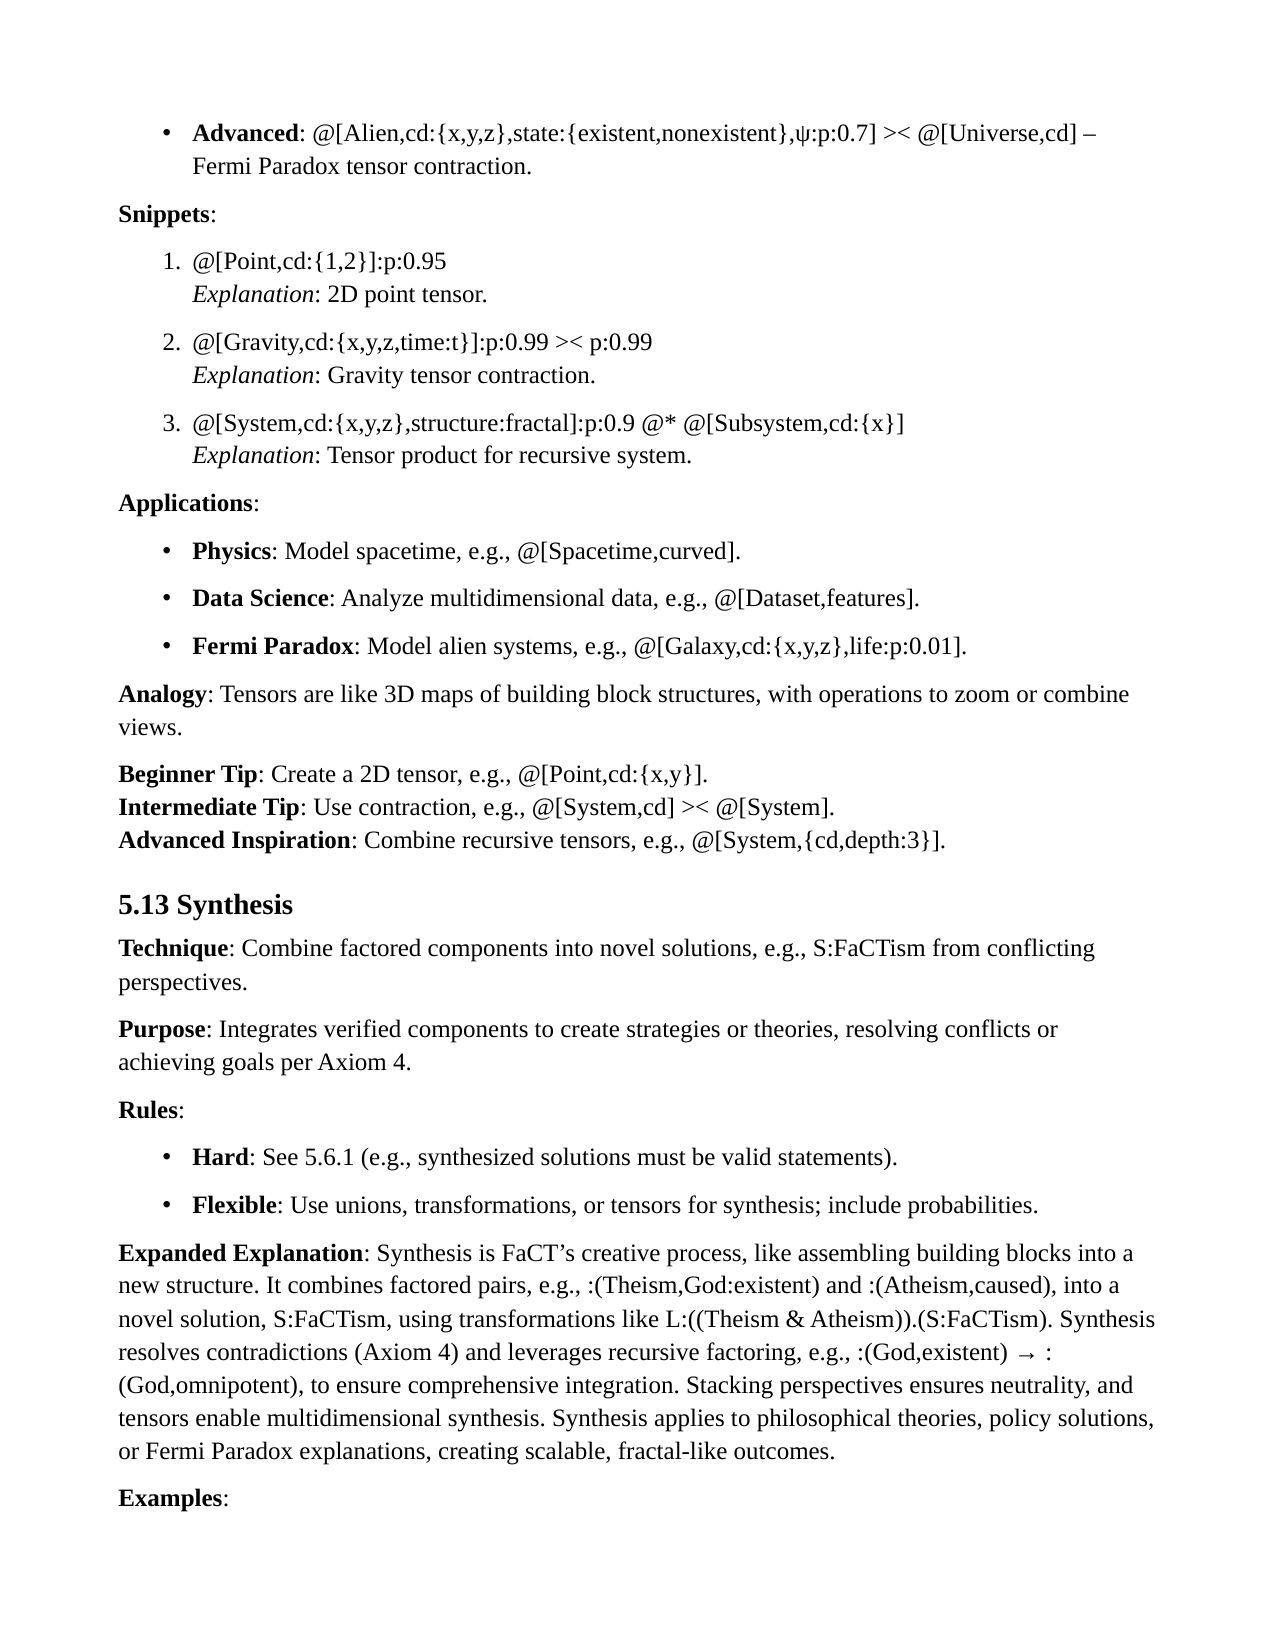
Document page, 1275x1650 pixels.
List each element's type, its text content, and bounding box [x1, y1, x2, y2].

text Snippets: [118, 199, 1157, 227]
subtitle 5.13 Synthesis [118, 887, 1157, 921]
list @[Gravity,cd:{x,y,z,time:t}]:p:0.99 >< p:0.99 Explanation: Gravity tensor contraction. [162, 327, 1157, 389]
list Physics: Model spacetime, e.g., @[Spacetime,curved]. [162, 536, 1157, 564]
text Analogy: Tensors are like 3D maps of building block structures, with operations to zoom or combine views. [118, 679, 1157, 740]
list Advanced: @[Alien,cd:{x,y,z},state:{existent,nonexistent},ψ:p:0.7] >< @[Universe,cd] – Fermi Paradox tensor contraction. [162, 118, 1157, 180]
text Purpose: Integrates verified components to create strategies or theories, resolving conflicts or achieving goals per Axiom 4. [118, 1014, 1157, 1076]
text Technique: Combine factored components into novel solutions, e.g., S:FaCTism from conflicting perspectives. [118, 933, 1157, 995]
list @[System,cd:{x,y,z},structure:fractal]:p:0.9 @* @[Subsystem,cd:{x}] Explanation: Tensor product for recursive system. [162, 408, 1157, 469]
text Expanded Explanation: Synthesis is FaCT’s creative process, like assembling building blocks into a new structure. It combines factored pairs, e.g., :(Theism,God:existent) and :(Atheism,caused), into a novel solution, S:FaCTism, using transformations like L:((Theism & Atheism)).(S:FaCTism). Synthesis resolves contradictions (Axiom 4) and leverages recursive factoring, e.g., :(God,existent) → :(God,omnipotent), to ensure comprehensive integration. Stacking perspectives ensures neutrality, and tensors enable multidimensional synthesis. Synthesis applies to philosophical theories, policy solutions, or Fermi Paradox explanations, creating scalable, fractal-like outcomes. [118, 1238, 1157, 1464]
text Examples: [118, 1483, 1157, 1512]
text Applications: [118, 488, 1157, 517]
text Rules: [118, 1095, 1157, 1123]
list Flexible: Use unions, transformations, or tensors for synthesis; include probabilities. [162, 1190, 1157, 1219]
list Hard: See 5.6.1 (e.g., synthesized solutions must be valid statements). [162, 1142, 1157, 1171]
text Beginner Tip: Create a 2D tensor, e.g., @[Point,cd:{x,y}]. Intermediate Tip: Use contraction, e.g., @[System,cd] >< @[System]. Advanced Inspiration: Combine recursive tensors, e.g., @[System,{cd,depth:3}]. [118, 759, 1157, 854]
list Fermi Paradox: Model alien systems, e.g., @[Galaxy,cd:{x,y,z},life:p:0.01]. [162, 631, 1157, 660]
list @[Point,cd:{1,2}]:p:0.95 Explanation: 2D point tensor. [162, 246, 1157, 308]
list Data Science: Analyze multidimensional data, e.g., @[Dataset,features]. [162, 583, 1157, 612]
